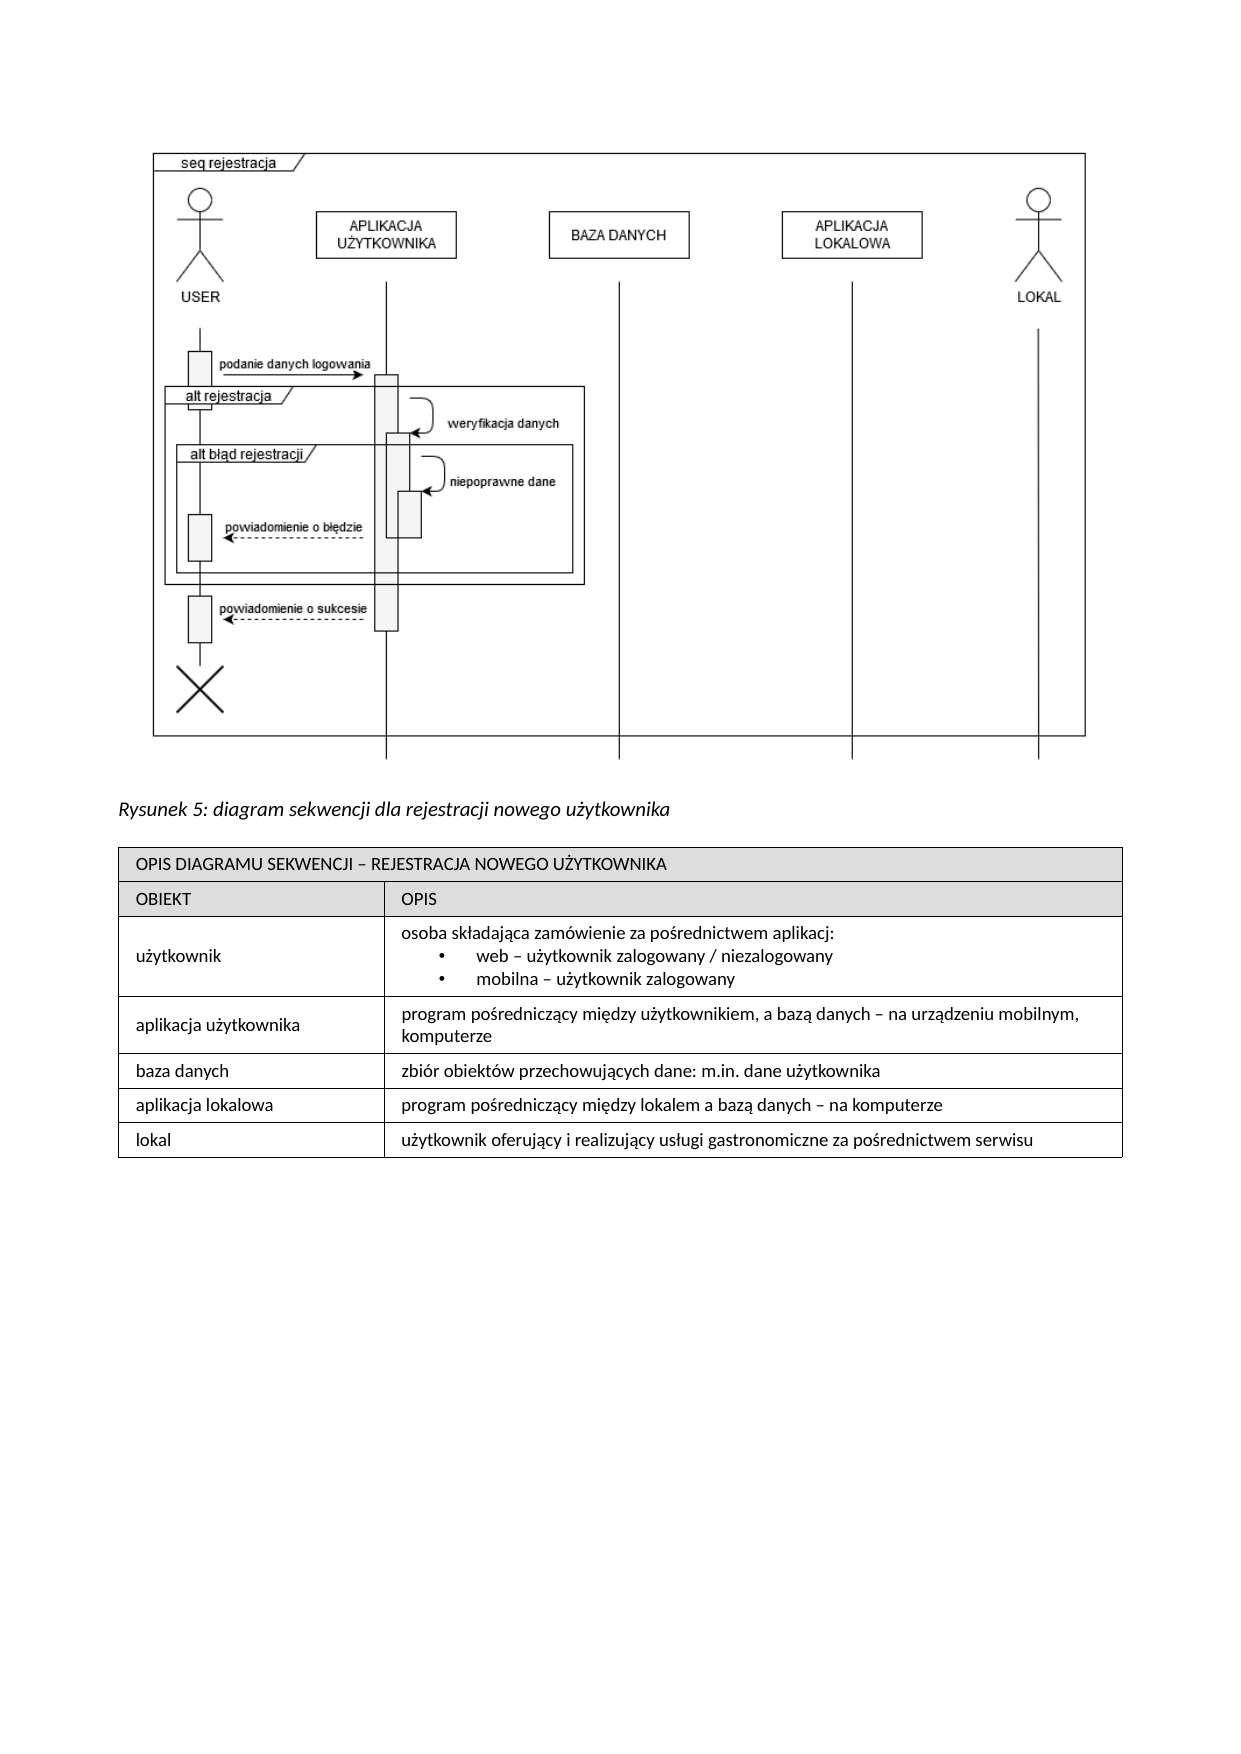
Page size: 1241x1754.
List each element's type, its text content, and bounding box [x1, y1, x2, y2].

table_cell program pośredniczący między użytkownikiem, a bazą danych – na urządzeniu mobilnym, komputerze [385, 997, 1122, 1053]
table_cell zbiór obiektów przechowujących dane: m.in. dane użytkownika [385, 1054, 1122, 1088]
table_cell użytkownik oferujący i realizujący usługi gastronomiczne za pośrednictwem serwisu [385, 1123, 1122, 1157]
table_cell lokal [119, 1123, 384, 1157]
table_cell OPIS [385, 882, 1122, 916]
table_cell program pośredniczący między lokalem a bazą danych – na komputerze [385, 1089, 1122, 1122]
text Rysunek 5: diagram sekwencji dla rejestracji nowego użytkownika [118, 796, 1122, 821]
picture [118, 118, 1122, 796]
table_header OPIS DIAGRAMU SEKWENCJI – REJESTRACJA NOWEGO UŻYTKOWNIKA [119, 848, 1122, 881]
table_cell aplikacja użytkownika [119, 997, 384, 1053]
table_cell osoba składająca zamówienie za pośrednictwem aplikacj: web – użytkownik zalogowany / niezalogowany mobilna – użytkownik zalogowany [385, 917, 1122, 996]
table_cell użytkownik [119, 917, 384, 996]
table_cell OBIEKT [119, 882, 384, 916]
table_cell aplikacja lokalowa [119, 1089, 384, 1122]
table_cell baza danych [119, 1054, 384, 1088]
